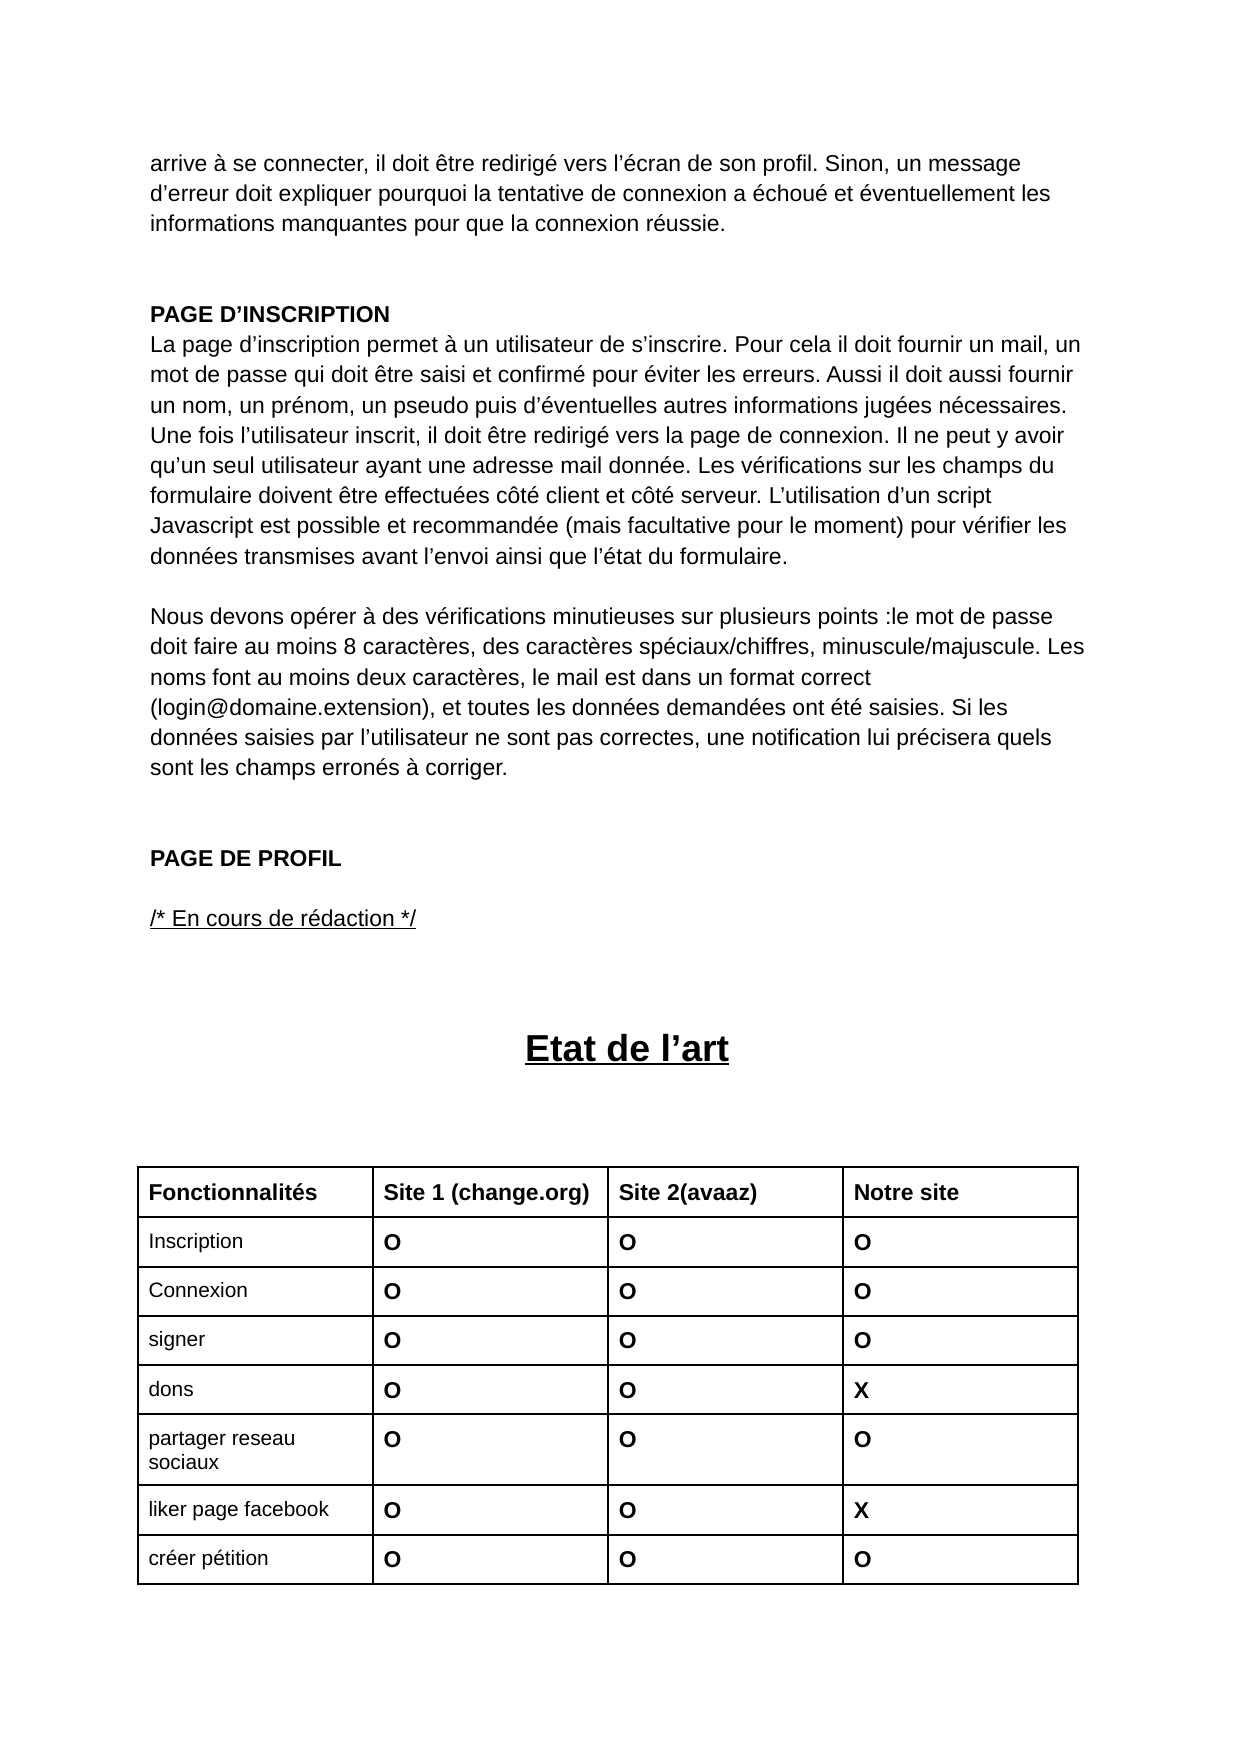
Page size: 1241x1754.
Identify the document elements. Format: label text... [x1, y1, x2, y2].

table_cell O [609, 1218, 842, 1266]
text arrive à se connecter, il doit être redirigé vers l’écran de son profil. Sinon, un message d’erreur doit expliquer pourquoi la tentative de connexion a échoué et éventuellement les informations manquantes pour que la connexion réussie. [150, 150, 1090, 237]
text Nous devons opérer à des vérifications minutieuses sur plusieurs points :le mot de passe doit faire au moins 8 caractères, des caractères spéciaux/chiffres, minuscule/majuscule. Les noms font au moins deux caractères, le mail est dans un format correct (login@domaine.extension), et toutes les données demandées ont été saisies. Si les données saisies par l’utilisateur ne sont pas correctes, une notification lui précisera quels sont les champs erronés à corriger. [150, 603, 1090, 781]
text Etat de l’art [150, 1026, 1090, 1069]
table_cell O [374, 1536, 607, 1583]
table_cell O [609, 1317, 842, 1364]
table_cell O [374, 1366, 607, 1413]
table_cell Inscription [139, 1218, 372, 1266]
table_cell O [844, 1536, 1077, 1583]
table_cell O [609, 1415, 842, 1484]
table_cell O [374, 1415, 607, 1484]
table_cell O [609, 1268, 842, 1315]
table_cell X [844, 1366, 1077, 1413]
text La page d’inscription permet à un utilisateur de s’inscrire. Pour cela il doit fournir un mail, un mot de passe qui doit être saisi et confirmé pour éviter les erreurs. Aussi il doit aussi fournir un nom, un prénom, un pseudo puis d’éventuelles autres informations jugées nécessaires. [150, 331, 1090, 418]
table_cell O [609, 1536, 842, 1583]
table_cell O [844, 1415, 1077, 1484]
table_cell X [844, 1486, 1077, 1533]
table_header Fonctionnalités [139, 1168, 372, 1216]
table_cell liker page facebook [139, 1486, 372, 1533]
text PAGE DE PROFIL [150, 845, 1090, 871]
text /* En cours de rédaction */ [150, 905, 1090, 932]
table_cell dons [139, 1366, 372, 1413]
table_cell O [844, 1218, 1077, 1266]
table_header Site 2(avaaz) [609, 1168, 842, 1216]
table_cell créer pétition [139, 1536, 372, 1583]
table_cell Connexion [139, 1268, 372, 1315]
table_cell O [374, 1486, 607, 1533]
table_cell O [374, 1218, 607, 1266]
table_cell O [844, 1317, 1077, 1364]
table_header Notre site [844, 1168, 1077, 1216]
table_header Site 1 (change.org) [374, 1168, 607, 1216]
table_cell O [844, 1268, 1077, 1315]
table_cell signer [139, 1317, 372, 1364]
text formulaire doivent être effectuées côté client et côté serveur. L’utilisation d’un script Javascript est possible et recommandée (mais facultative pour le moment) pour vérifier les données transmises avant l’envoi ainsi que l’état du formulaire. [150, 482, 1090, 569]
table_cell O [374, 1317, 607, 1364]
table_cell O [609, 1486, 842, 1533]
text Une fois l’utilisateur inscrit, il doit être redirigé vers la page de connexion. Il ne peut y avoir qu’un seul utilisateur ayant une adresse mail donnée. Les vérifications sur les champs du [150, 422, 1090, 478]
table_cell partager reseau sociaux [139, 1415, 372, 1484]
table_cell O [609, 1366, 842, 1413]
text PAGE D’INSCRIPTION [150, 301, 1090, 327]
table_cell O [374, 1268, 607, 1315]
